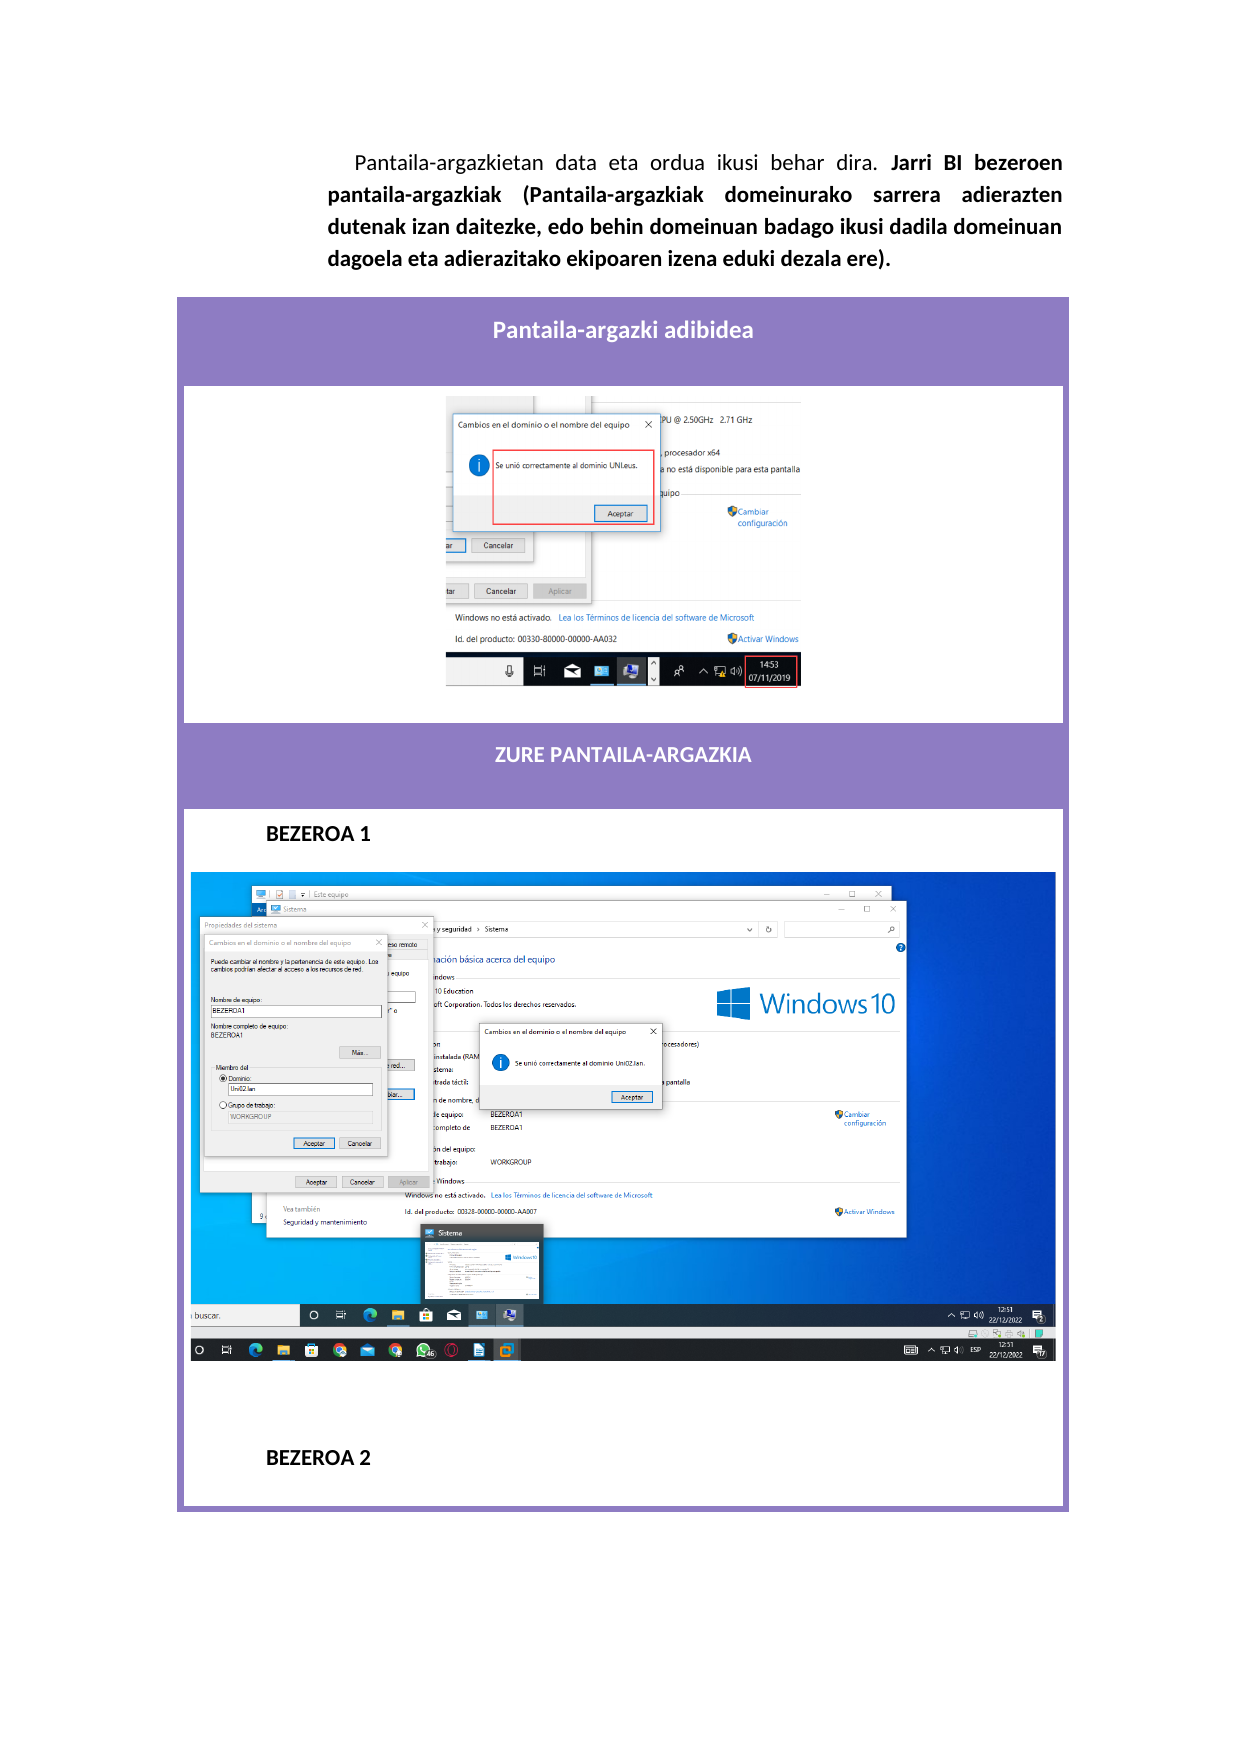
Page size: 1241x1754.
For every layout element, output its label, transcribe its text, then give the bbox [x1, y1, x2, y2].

table_header Pantaila-argazki adibidea [184, 304, 1063, 380]
picture [190, 872, 1056, 1361]
table_cell ZURE PANTAILA-ARGAZKIA [184, 729, 1063, 803]
table_cell [184, 386, 1063, 723]
table_cell BEZEROA 1 BEZEROA 2 [184, 809, 1063, 1506]
text Pantaila-argazkietan data eta ordua ikusi behar dira. Jarri BI bezeroen pantaila-argazkiak (Pantaila-argazkiak domeinurako sarrera adierazten dutenak izan daitezke, edo behin domeinuan badago ikusi dadila domeinuan dagoela eta adierazitako ekipoaren izena eduki dezala ere). [327, 148, 1063, 272]
picture [445, 396, 801, 688]
